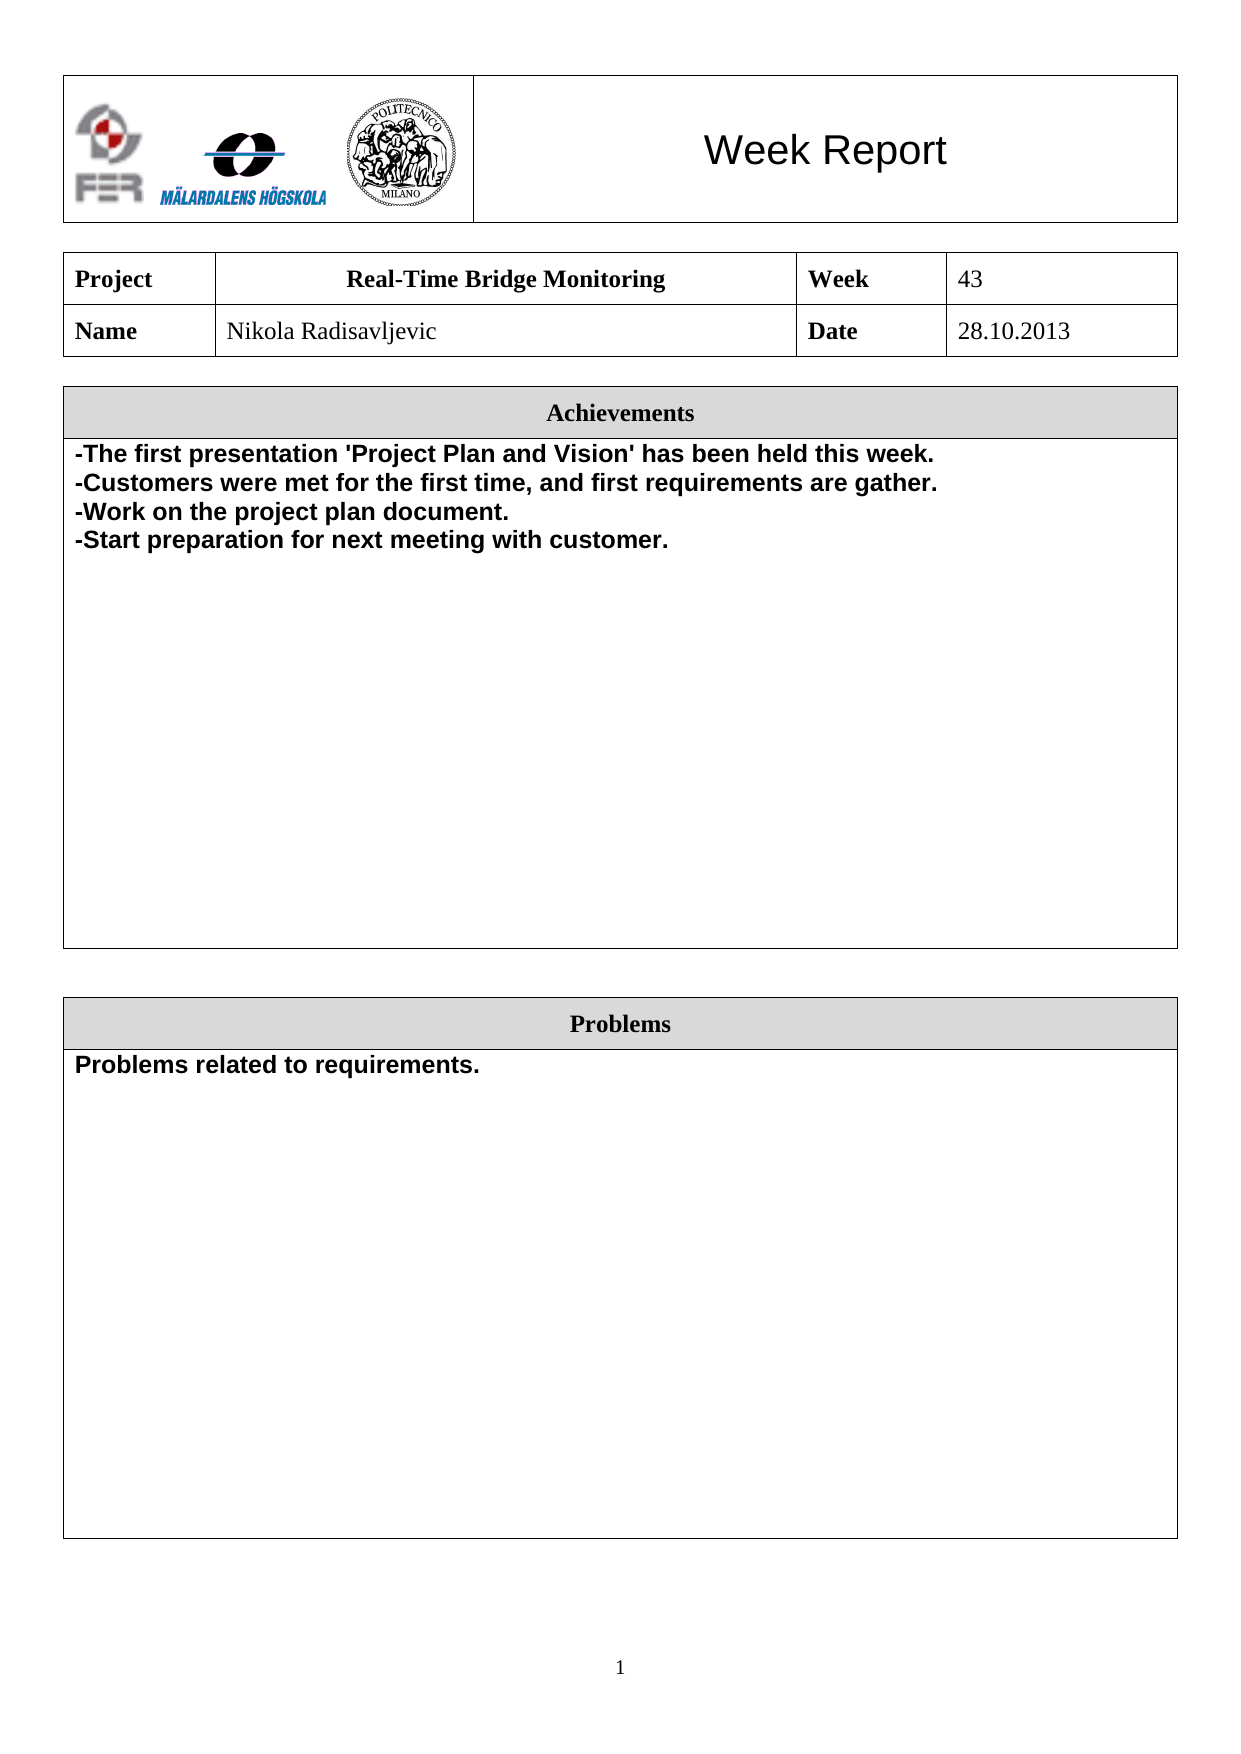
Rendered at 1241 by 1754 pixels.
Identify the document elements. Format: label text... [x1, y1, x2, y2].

table_cell Project [64, 253, 215, 304]
table_cell 43 [947, 253, 1177, 304]
table_cell [63, 357, 1177, 386]
table_cell Name [64, 305, 215, 356]
table_cell [946, 223, 1177, 252]
table_cell -The first presentation 'Project Plan and Vision' has been held this week. -Customers were met for the first time, and first requirements are gather. -Work on the project plan document. -Start preparation for next meeting with customer. [64, 439, 1177, 948]
table_cell Achievements [64, 387, 1177, 438]
table_cell Week [797, 253, 946, 304]
picture [74, 90, 144, 217]
picture [347, 98, 457, 206]
table_cell [712, 223, 946, 252]
table_cell [215, 223, 712, 252]
table_cell 28.10.2013 [947, 305, 1177, 356]
table_header Week Report [474, 76, 1177, 222]
table_header Problems [64, 998, 1177, 1049]
table_cell Problems related to requirements. [64, 1050, 1177, 1537]
table_header [64, 76, 473, 222]
table_cell Real-Time Bridge Monitoring [216, 253, 796, 304]
table_cell Nikola Radisavljevic [216, 305, 796, 356]
picture [160, 133, 326, 205]
table_cell Date [797, 305, 946, 356]
table_cell [63, 223, 215, 252]
